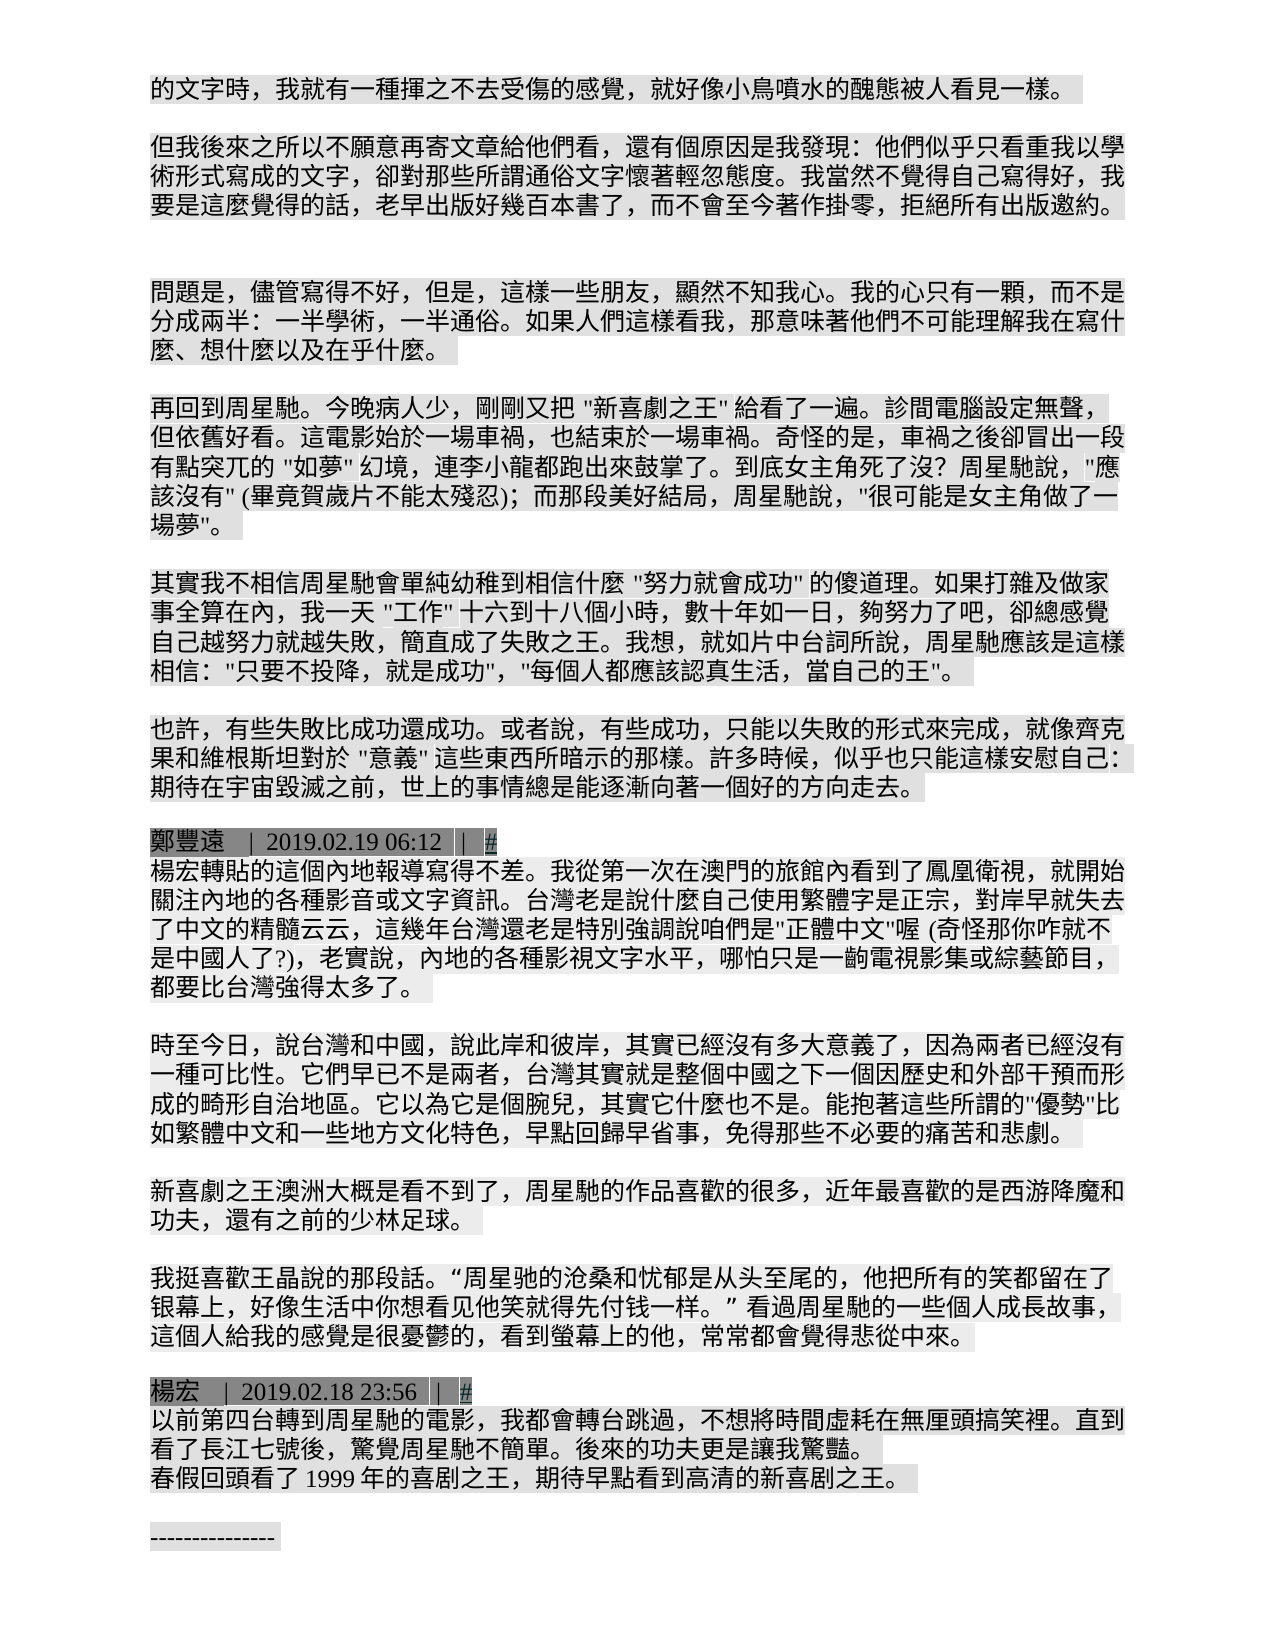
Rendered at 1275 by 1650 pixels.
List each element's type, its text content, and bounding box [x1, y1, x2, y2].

text 以前第四台轉到周星馳的電影，我都會轉台跳過，不想將時間虛耗在無厘頭搞笑裡。直到看了長江七號後，驚覺周星馳不簡單。後來的功夫更是讓我驚豔。 春假回頭看了1999年的喜剧之王，期待早點看到高清的新喜剧之王。 --------------- 周星驰：好像到我这个年纪，每个新戏出来都会被说江郎才尽 人民网（来源：北京青年报） 02-15 08:43 “龙套巨星”这个词从周星驰口中说出，很带有其“无厘头”风格，乍一听很搞笑，细一想又深有意味。这四个字可谓周星驰演员生涯的真实写照，龙套成就了周星驰的巨星地位，让他从“周星星”变为“星爷”，而巨星则让周星驰“因为无敌，有些寂寞”。 “巨星”星爷回忆“龙套”周星星时，说：“每天都在等，但是不知道自己在等什么。其实应该是等机会吧。一年一年地等，一天一秒钟地等。最后快要‘死’的时候了，终于有机会了，才发现其实这不是机会，完全是个误会，于是接着等。” 所以，在1999年的《喜剧之王》里，柳飘飘对尹天仇说：“你看前面好黑，什么都看不到。”尹天仇说：“也不是，天亮以后就会很漂亮。”但电影的结尾，尹天仇还是失去了演主角的机会，没有安排一个他功成名就的结局。 20年之后，有了20年人生感悟的周星驰却更加童心未泯，更为喜欢童话，所以他再拍《新喜剧之王》，片中的女主角如梦看到了天亮，在这个不完美的世界，周星驰想给观众一个完美结局：“因为我觉得这样能够更直接地鼓励到大家，让观众看到人生不会永远都跑龙套的。可以说，20年前，观众没有和尹天仇一起看到‘天亮’，但20年后，大家可以看到了，天亮以后真的很美。” 两个月拍完，但是想了七八年 2018年11月29日，周星驰新作《新喜剧之王》官宣定档2019大年初一2月5日上映，消息一经发布迅速成为热点话题，除了星迷的期待外，更是引得不少争议，比如说“时隔20年为何要拍《新喜剧之王》？周星驰是在炒冷饭，是江郎才尽了”，还有的说“电影两周就拍好了，因为《美人鱼2》制作超期，为填补空档，周星驰才临时开拍了《新喜剧之王》”。 对于种种“乱谈”和猜疑，周星驰不急不恼，一一回复，他笑说：“好像到我这个年纪，每个新戏出来都会被说江郎才尽，我炒过扬州炒饭，但我真的没炒过冷饭。《美人鱼2》的后期制作时间长，本来就计划要到2020年上映。” 周星驰透露，七八年前已经在考虑再拍部讲述小人物努力奋斗的故事：“一直在想着要再做点什么，偶尔就会想一下。感觉想得差不多的时候是三年前，突然一下子想清楚了，就开始一点点地准备。在现在这个时代，怎么去重新展现出曾经的故事，却又要有不一样的感觉，这是我一直在思考的地方。” 《新喜剧之王》堪称横空出世，因为影片是用《D计划》片名立项，之前也曾有传言说周星驰要拍《喜剧之王2》，但这一消息后来也被多方否认。周星驰坦承自己确实故意“低调”，“因为电影的最终名字还没想好，又不想给大家剧透，就随便改了一个名字。那我为什么叫《D计划》而不是ABC，是因为ABC已经被别人注册了，没办法，我就只好选D。” 在周星驰心中，并非因为《新喜剧之王》是一部IP续作，就难度降低了，出于对电影的虔诚，周星驰是不允许自己对于作品有任何怠慢的，“我想我是需要时间的，《喜剧之王》不仅是一个简单的电影，对我来说算是很重要又很有意义的东西，又赶上上映20年这样一个节点，我难免会考虑很多东西，所以一直没有公布。一个是想多给我自己一点时间，也算是给观众一个惊喜；二是我想要检查好了再交出来，这样对我来说不太会有遗憾。我不想电影还没出来就已经有人在盯着，万一我又多想了一年怎么办？” 周星驰否认了两周即拍好《新喜剧之王》的说法，“如果真的可以的话，那我也太厉害了。”他介绍《新喜剧之王》用了两个月拍摄，因为电影没有特效，拍起来比较简单，后期制作也不麻烦：“如果从正式剧本开始算，那应该是3年，剧本完成了后，其实拍起来很快，但是我们这次用了不一样的拍摄手法，在这方面花了一些时间。” 每次看到群演，都会联想到自己的经历 和周星驰合作过的演员，尤其是群演、龙套演员都会很心疼他，因为他太辛苦，剧组的事不但事必躬亲，每个演员的戏也都要亲自上阵教，包括群演、龙套，拍《新喜剧之王》时也不例外。 周星驰坦承拍戏确实很累，他因此有时候想成为机器人，“不过，有时候你在做自己喜欢的事情的时候，就不会感觉太累，那种充实的感觉会淡化疲惫。对一部电影来讲，不存在小角色，每个人都是有用的角色。要达到电影的效果，不管是什么戏份的人，他们对最后的影片呈现都会产生影响。可能是我自己表达习惯的原因吧，我觉得演出来更直观一些，我想让演员立刻明白我到底想要哪种感觉。但是在这个过程里，他们也会创造出自己很多不同的东西出来，其实大家是一起在奉献灵感。” 《新喜剧之王》讲述了女主角如梦在龙套生活中遭遇各种打击，但是绝不放弃的故事。周星驰表示，自己“每次看到群演，都会自然而然地联想到自身的经历”。 周星驰电影擅长讲述小人物故事，能用平常视角，而不是高高在上的态度去讲述小人物的生活，则与周星驰的心态有关。虽然做巨星多年，但他每次接受采访时都会说自己还是个小人物，有着普通人的生活，“那些小人物的生活情景并没有离我而去，只不过，我的工作是电影，所以大家都认识我，让我还能继续拍电影，做自己喜欢的事。” 《新喜剧之王》中唯一的明星是王宝强，为什么不多找一些成熟的演员来演？周星驰说因为他希望给更多有热诚、有梦想，一直在努力奋斗的人们机会，发掘更多的人才，“这也是我自己一直在做的事情，我希望不断有年轻的演员出现，让他们受到鼓舞，参与到电影行业中。” 周星驰在电影中常用些剧组工作人员，比如编剧、副导演等，都会披挂上阵成为剧组演员，问及为何会有这一“爱好”，周星驰笑说因为这些人也都有演员梦，而且《新喜剧之王》中有很多戏中戏的故事，很多角色就是拍电影的演职人员，“所以找真实的他们来演，不是更好吗？” 搞笑也需要有很痛苦的经历 《喜剧之王》中，有很多桥段来自周星驰真实的经历，例如片中尹天仇换上神父服装后被杜娟儿一枪打死，但直到杜娟儿解决完所有坏人，尹天仇却还在后面演“内心戏”，急得导演直喊“Cut”。这个片段取材自周星驰在《射雕英雄传》里跑龙套的经历。 片中一只蟑螂蹦到尹天仇扮演的死尸上，可他还是一动不动，这段戏源自于周星驰拍摄电影《九品芝麻官》时的真事。 20年之后，龙套的“待遇”并未提高，《新喜剧之王》中，鄂靖文扮演的如梦，一点也不比尹天仇受的罪少，以至于鄂靖文笑说能被选为女主角，是因为自己“抗打”，跑龙套的种种辛酸，让观众泪目。 龙套时期的周星驰本人，就像尹天仇、如梦一样是剧组不受欢迎的人，因为他们意见太多，太认为“自己是一位演员”。在1983版《射雕英雄传》中，周星驰饰演一名士兵，要被梅超风一掌打死。演前他主动跟副导演商量，“我可不可以用手挡一下，第二掌再死。”副导演眼睛一瞪：“浪费时间!” 在成为巨星之前，周星驰做了六年龙套，看了无数的白眼，吃了无数的苦。因为身高没有优势，他要穿着有七八厘米的内增高为自己找机会，但是别的竞争者也会穿，所以，周星驰依旧没有机会。 周星驰和郑少秋合作拍摄电视剧《大都会》时，一天拍完戏已经很晚了，周星驰却对着电梯口发呆，然后他突然躺倒在电梯门口，旁边的工作人员很诧异，纷纷看着周星驰被电梯不停地撞击着。周星驰说：“如果死在电梯门口，就会产生不停被撞击的神奇效果。”旁边的郑少秋说：“你真是个好演员。真没想到你竟然这么执著。”最终，导演拍板，用了这个镜头。 在《新喜剧之王》路演期间，周星驰还讲述过，自己做龙套期间，有一句台词他回家后觉得说得不好，就坐车回到片场，跟导演请求再拍一次。导演一开始不乐意，周星驰情急之下就下跪求他，最终导演同意让他重拍。 所以，问起周星驰对那些年龙套生涯的最深感受，周星驰说被骂被嘲笑都是家常便饭，“比如我问导演可不可以这样子？导演说，‘算了，都看不见你，走开。’我印象很深的就是每天都在等，但是不知道自己在等什么。其实应该是等机会吧。一年一年地等，一天一秒钟地等。最后快要‘死’的时候了，终于有机会了，才发现其实这不是机会，完全是个误会，于是接着等。” 从龙套生涯起步，成名后却被种种问题所牵制，被批评说是片场的暴君，不懂人情世故，金钱上又锱铢必较等等。多年来，周星驰纠纷不断、非议缠身，但他对于种种批评从来不会回应，孤独地做着自己。 王晶曾经评价说：“周星驰的沧桑和忧郁是从头至尾的，他把所有的笑都留在了银幕上，好像生活中你想看见他笑就得先付钱一样。” 周星驰用喜剧隐藏了他真实的内心，不过，他那看似简单的喜剧并不意味着浅薄，他所制造的每一个笑声其实都酝酿自生活的五味杂陈。周星驰说：“其实，要经历很多很多的痛苦，才能得到一点点笑声。搞笑也需要有很痛苦的经历，那些最悲惨的事情也可以是最搞笑的东西。拍哭戏其实很容易，但要想得到一点点笑声，反而是要经历过很多痛苦才能达到，做喜剧真的很难。” 自己也仍在努力当中 9岁时的周星驰看到电影《唐山大兄》时，突然想做一名演员，“我要成为李小龙这样的功夫明星”。而那时的他，害羞之极，和母亲去外面吃饭，如果有外人在的话，他都会用菜单挡住脸，“我害怕别人看着我，看着我讲话”。 所以妈妈对儿子当明星的“远大志向”，只能回以大笑，可是周星驰却认真了：“如果做人没有梦想，那跟咸鱼有什么区别？” 如今功成名就的周星驰已不再是单纯的电影创作人，他的多元身份致使他无法回到被称作“星仔”的青春年代。资本的力量致使他在做出某些决定之时，再也无法仅仅从创作的角度出发，而需要他具备更大的资本野心和抱负，以此来增强投资者的信心。 在这种多重要求的索取下，周星驰纵然是一个天才，但其个人创造力绽放的过程，也是被严重消耗的过程。除了资本，年龄是另一个折磨天才的可怕原因，周星驰自己也说过，“这些年我的电影越来越少，只想跟大家说一句，对不起，我老了。” 人老了，很多事情就看淡了。所以，周星驰现在拍戏，要承受的、要妥协的也更多。一方面，如他所说：“好像到我这个年纪之后，每个新戏出来都会被说江郎才尽。”而作为“老导演”，他还要适应现在的时代，适应现在的观众：“不仅是电影，整个世界都一直在变，我们必须一直去学习。电影最主要的就是创意，要给观众带来新鲜感，电影对我来说是很重要的工作。我想我还可以给观众一些不一样的东西，每次都会再努力一下。” 周星驰也有不变的东西，那便是“童心未泯”，电影里的孩子气是周星驰的显著标签，《美人鱼》除了一贯的恶搞、无厘头外，温馨的人鱼恋服务于环保的主题，使得影片简单易懂，老少通吃。《西游·降魔篇》里的除魔利器是《儿歌三百首》，《新喜剧之王》里王宝强这个过气明星则男扮女装演起了白雪公主。 仍在努力奋斗的周星驰想在《新喜剧之王》中向人们传递“努力，奋斗”。他还特意选用了陈百强的《疾风》这首老歌作为电影的主题曲，在他低落时，《疾风》曾经给过他很大安慰，周星驰说：“这首歌的歌词很耐人琢磨，需要仔细地感受，比如唱到‘风却没理起始与终，它只知发力去冲’，或者‘如内心有梦便全力追踪，好比天空疾劲野风’，你可以想象出来，一个小人物全力奔跑的画面，这时候响起这首歌作为背景音乐，是不是很合适？这时候‘疾风’也给了追梦的小人物一种力量，就好像拼搏的人都是疾劲野风。” 在周星驰看来，每一个人都是尹天仇，都是在为自己的梦想而努力，“其实人人都可以是自己生活中的主角，任何事情不要害怕失败、困顿或者种种阻力，带着满腔热血去努力，就像疾风一样。正在努力奋斗的年轻人，希望你们都能成为自己人生的喜剧之王。” 而周星驰口中的“王”也绝非是大众理解的王者，而是认真生活、努力追求的小人物，“在他们身上，你可以看到真实、自信、认真甚至是较真，对自己所从事的工作充满热情，遭遇再多困难也不会放弃。不停追求梦想，甚至有一些执著。我自己也是正在努力当中，所以我就希望献给那些在努力奋斗当中的你们，看完之后可以更有自信，更努力。” 《大话西游》中那段经典的城楼戏，那个看似什么都无所谓的至尊宝，一瞬间变成了城楼上的那个夕阳武士，大步走向他爱的女人，用尽全身力气抱上去说：“我这辈子都不会走，我爱你。” 也许，这也是周星驰想对他热爱了一生的电影说的台词。 文/杨逍 供图/微观 [150, 1406, 1125, 1551]
text 鄭豐遠 | 2019.02.19 06:12 | # [150, 827, 1125, 857]
text 楊宏 | 2019.02.18 23:56 | # [150, 1377, 1125, 1406]
text 我能想像有一天，誕生一個像愛因斯坦那樣的物理天才，但我無法想像有一天會有另一個跟周星馳一樣偉大的喜劇天才產生。喜劇，做為一種項目類別，除了周星馳之外，裏頭還能放入多少人呢？卓別林，伍迪艾倫，然後應該就沒有了。比起這兩位大師，周星馳顯然更勝一籌。伍迪艾倫的電影也很好笑，但比較不耐看，理性成份太強。至於許冠文，我看應該是排不進去，匠氣太重，雖然周星馳多次宣稱受其啟發。 有人說，羅丹出現之後，雕塑才成為一種藝術。這話有點誇張，但我想，如果說周星馳出現之後，喜劇電影才成為一種藝術，卻是一種事實。不信你看市面上一堆笑鬧片，擠眉弄眼，看了起雞皮疙瘩，毫無幽默可言。特別是好萊塢的笑鬧片，更是做作噁心。 當然，喜劇做為一種藝術，有它先天上的不利因素與矛盾，因為藝術講究嚴肅性，但喜劇卻志在顛覆之。因此，凡事冠上一個藝術稱號，其實也不是什麼光采的事。或者應該說，喜劇是 "另一種" 藝術，說不定難度還更高，畢竟眼淚容易笑聲難。 喜劇在表達形式上的通俗本質，使得它難登大雅之堂，至少一開始總是如此，人們看過笑笑便罷，根本不當一回事，彷彿人類的思想、情感與靈魂的永恆篇章只能以一種嚴肅悲愴的形式來表達。也許得經過很長一段時間，去除了偏見，人們才會逐漸接受它不凡的存在價值。 除了沈從文的小說和吳承恩的西遊記之外，我最喜歡的洋人小說之一就是唐吉訶德，從小看到大，看到現在，依然愛不釋手。但它在當年卻只是被視為一種搞笑的通俗小說。小說就小說，前面還得加上 "通俗" 二字以示貶低，可見人們對於表達形式有著何等傲慢與偏見。 唐吉訶德當年通俗到這樣一種程度：青少年特別愛看，因為太搞笑了；小朋友玩遊戲時還會模彷唐吉訶德和他的隨從桑丘的傻樣以取樂。有一天，西班牙國王從皇宮陽台上看到一個小孩，邊走路邊看書，一邊看，一邊笑得樂不可支。國王告訴旁邊的人說："我猜那小孩一定是在看唐吉訶德"。於是就派遣守衛前去查看，果然如此。 當年的西班牙家長，恐怕都不樂見自己的小孩閱讀這種沒水準的書。但是，現在如果有小朋友讀起這書，恐怕你會以為這小孩將來是文學天才呢，居然從小就喜歡閱讀世界文學名著。 至於 "唐吉訶德" 一書的地位，更是西方文壇首屈一指；古往今來，無數文人與哲學家，極度推崇，說是人類文明的瑰寶。我相信，如果作者塞萬提斯還活著，恐怕連自己都不敢相信，畢竟他當時寫這書，只是對於當時流行的裝模作樣的騎士文化與騎士文學很感冒，忍不住拿它來搞笑，提筆諷刺之。 西方如此，東方尤甚。比方說西遊記，夠通俗了吧，但誰能否定西遊記的文學價值？依我看，周星馳或金庸等等也一樣，早晚會得到他們應有的肯定，畢竟通俗並不等於淺薄。 其實，別說文學或電影，就連維根斯坦也一樣，西方哲學家應該沒有比他更偉大的吧？但他生前出版的唯一一本書 "Tractatus"，卻被劍橋出版社諸位評審一致評價為"毫無學術價值" 而拒絕出版，如果不是羅素以他個人舉世崇高聲望幫忙，說不定我們現在根本不知道維根斯坦是誰。 維根斯坦說：哲學是一種詩，"只能以詩的形式寫成"。他還說，"哲學當然也可以用寫笑話的方式來寫"。特別是維根斯坦重返哲學界之後寫的東西，更是通俗，上千萬字，讀起來根本就是大白話；通俗到連羅素都搖頭，覺得維根斯坦自甘墮落，罵他不好好思考，問他是不是累了，否則怎麼寫這些 "看不出半點營養" 的東西？我對維根斯坦寫過的幾乎每個字，滾瓜爛熟，但依舊捧讀再三，愛不釋手；許多時候感覺就像在聽維根斯坦 "講話"，因為全是口語白話，常覺得挺好笑，挺有趣味，伴我渡過無數寂寞時光。 我想說的仍然還是表達形式的問題，它不是個技術性小問題，套句蘇格拉底的句子，"它是有關我們如何活下去的問題"。 過去常有些學界的前輩或朋友跟我討文章，希望我把我寫的東西 "全部" 寄給他們 "拜讀"。我曾答應過其中比較投合的三、四個人，其中一位就是當年非親非故、卻主動要把中研院的辦公室鑰匙交給我使用的林宗義教授。但我後來就不想寄了，主要原因是我很不習慣這樣做。把文章寄給別人看，對我來說，就好像露鳥小便給人看那種感覺，一來自知缺乏價值，二來個性害羞；人很畏光，就連文字都見不得人。每當我意識到這世界上有人在看我的文字時，我就有一種揮之不去受傷的感覺，就好像小鳥噴水的醜態被人看見一樣。 但我後來之所以不願意再寄文章給他們看，還有個原因是我發現：他們似乎只看重我以學術形式寫成的文字，卻對那些所謂通俗文字懷著輕忽態度。我當然不覺得自己寫得好，我要是這麼覺得的話，老早出版好幾百本書了，而不會至今著作掛零，拒絕所有出版邀約。 問題是，儘管寫得不好，但是，這樣一些朋友，顯然不知我心。我的心只有一顆，而不是分成兩半：一半學術，一半通俗。如果人們這樣看我，那意味著他們不可能理解我在寫什麼、想什麼以及在乎什麼。 再回到周星馳。今晚病人少，剛剛又把 "新喜劇之王" 給看了一遍。診間電腦設定無聲，但依舊好看。這電影始於一場車禍，也結束於一場車禍。奇怪的是，車禍之後卻冒出一段有點突兀的 "如夢" 幻境，連李小龍都跑出來鼓掌了。到底女主角死了沒？周星馳說，"應該沒有" (畢竟賀歲片不能太殘忍)；而那段美好結局，周星馳說，"很可能是女主角做了一場夢"。 其實我不相信周星馳會單純幼稚到相信什麼 "努力就會成功" 的傻道理。如果打雜及做家事全算在內，我一天 "工作" 十六到十八個小時，數十年如一日，夠努力了吧，卻總感覺自己越努力就越失敗，簡直成了失敗之王。我想，就如片中台詞所說，周星馳應該是這樣相信："只要不投降，就是成功"，"每個人都應該認真生活，當自己的王"。 也許，有些失敗比成功還成功。或者說，有些成功，只能以失敗的形式來完成，就像齊克果和維根斯坦對於 "意義" 這些東西所暗示的那樣。許多時候，似乎也只能這樣安慰自己：期待在宇宙毀滅之前，世上的事情總是能逐漸向著一個好的方向走去。 [150, 75, 1125, 802]
text 楊宏轉貼的這個內地報導寫得不差。我從第一次在澳門的旅館內看到了鳳凰衛視，就開始關注內地的各種影音或文字資訊。台灣老是說什麼自己使用繁體字是正宗，對岸早就失去了中文的精髓云云，這幾年台灣還老是特別強調說咱們是"正體中文"喔 (奇怪那你咋就不是中國人了?)，老實說，內地的各種影視文字水平，哪怕只是一齣電視影集或綜藝節目，都要比台灣強得太多了。 時至今日，說台灣和中國，說此岸和彼岸，其實已經沒有多大意義了，因為兩者已經沒有一種可比性。它們早已不是兩者，台灣其實就是整個中國之下一個因歷史和外部干預而形成的畸形自治地區。它以為它是個腕兒，其實它什麼也不是。能抱著這些所謂的"優勢"比如繁體中文和一些地方文化特色，早點回歸早省事，免得那些不必要的痛苦和悲劇。 新喜劇之王澳洲大概是看不到了，周星馳的作品喜歡的很多，近年最喜歡的是西游降魔和功夫，還有之前的少林足球。 我挺喜歡王晶說的那段話。“周星驰的沧桑和忧郁是从头至尾的，他把所有的笑都留在了银幕上，好像生活中你想看见他笑就得先付钱一样。” 看過周星馳的一些個人成長故事，這個人給我的感覺是很憂鬱的，看到螢幕上的他，常常都會覺得悲從中來。 [150, 857, 1125, 1352]
